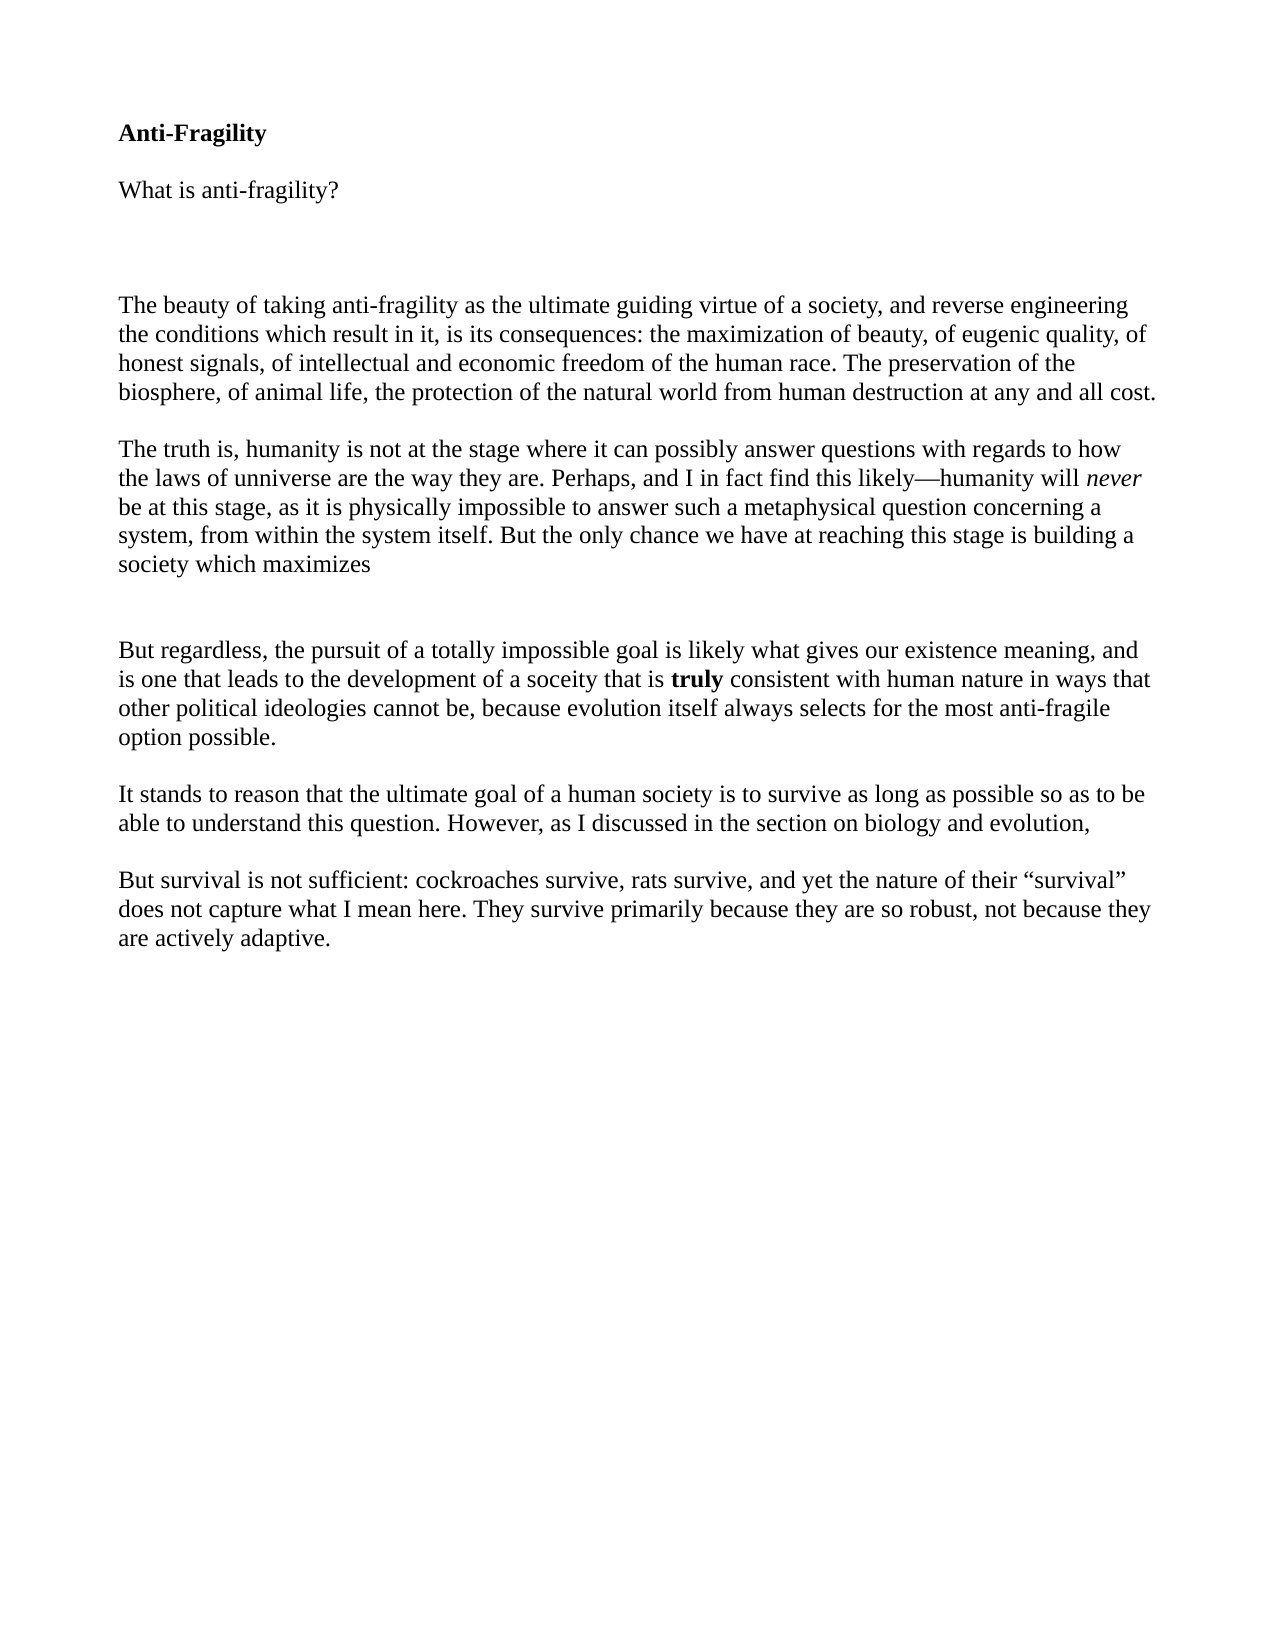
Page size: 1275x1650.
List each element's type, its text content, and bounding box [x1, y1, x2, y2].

text But survival is not sufficient: cockroaches survive, rats survive, and yet the nature of their “survival” does not capture what I mean here. They survive primarily because they are so robust, not because they are actively adaptive. [118, 866, 1157, 952]
text Anti-Fragility [118, 118, 1157, 147]
text It stands to reason that the ultimate goal of a human society is to survive as long as possible so as to be able to understand this question. However, as I discussed in the section on biology and evolution, [118, 779, 1157, 837]
text What is anti-fragility? [118, 176, 1157, 204]
text But regardless, the pursuit of a totally impossible goal is likely what gives our existence meaning, and is one that leads to the development of a soceity that is truly consistent with human nature in ways that other political ideologies cannot be, because evolution itself always selects for the most anti-fragile option possible. [118, 636, 1157, 751]
text The beauty of taking anti-fragility as the ultimate guiding virtue of a society, and reverse engineering the conditions which result in it, is its consequences: the maximization of beauty, of eugenic quality, of honest signals, of intellectual and economic freedom of the human race. The preservation of the biosphere, of animal life, the protection of the natural world from human destruction at any and all cost. [118, 291, 1157, 406]
text The truth is, humanity is not at the stage where it can possibly answer questions with regards to how the laws of unniverse are the way they are. Perhaps, and I in fact find this likely—humanity will never be at this stage, as it is physically impossible to answer such a metaphysical question concerning a system, from within the system itself. But the only chance we have at reaching this stage is building a society which maximizes [118, 434, 1157, 578]
